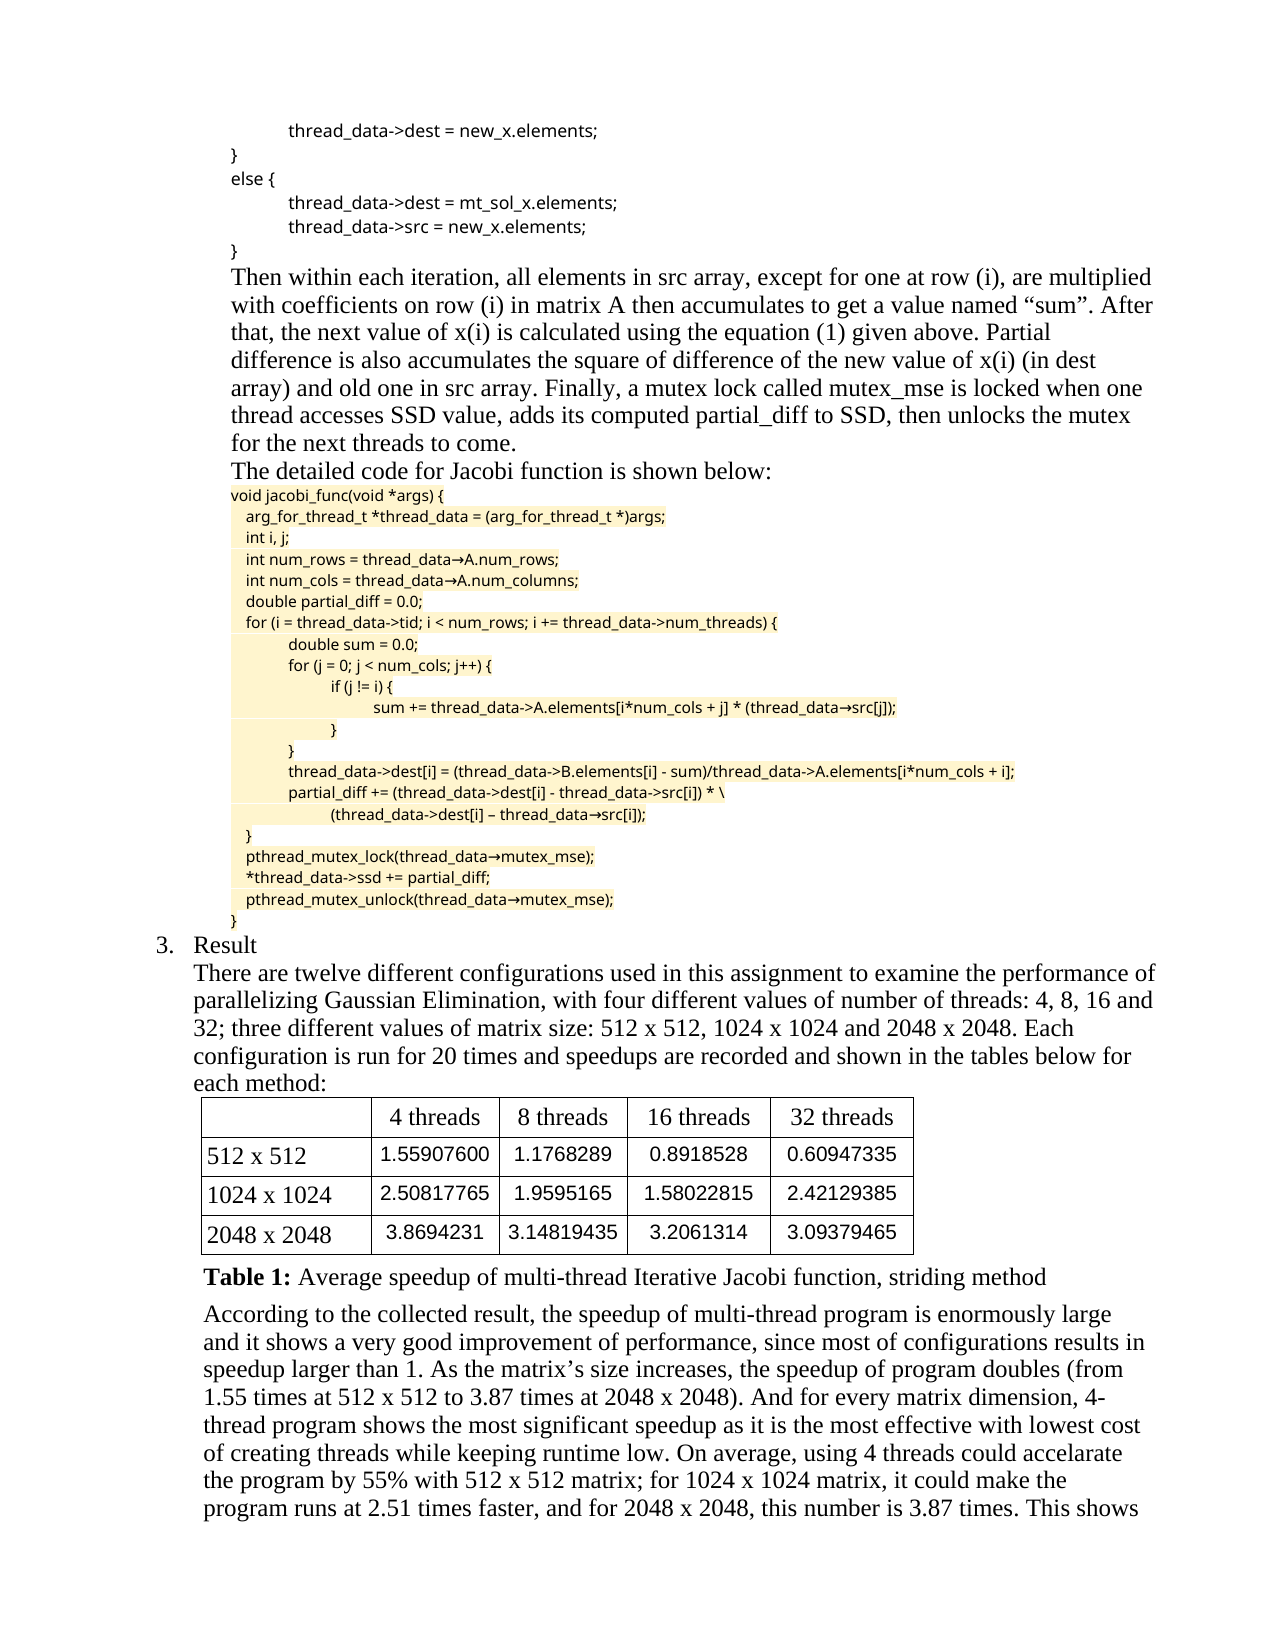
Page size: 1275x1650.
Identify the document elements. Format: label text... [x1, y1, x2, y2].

table_cell 3.8694231 [372, 1216, 499, 1254]
table_header 32 threads [771, 1098, 913, 1137]
list thread_data->dest = new_x.elements; } else { thread_data->dest = mt_sol_x.elements; thread_data->src = new_x.elements; } Then within each iteration, all elements in src array, except for one at row (i), are multiplied with coefficients on row (i) in matrix A then accumulates to get a value named “sum”. After that, the next value of x(i) is calculated using the equation (1) given above. Partial difference is also accumulates the square of difference of the new value of x(i) (in dest array) and old one in src array. Finally, a mutex lock called mutex_mse is locked when one thread accesses SSD value, adds its computed partial_diff to SSD, then unlocks the mutex for the next threads to come. The detailed code for Jacobi function is shown below: void jacobi_func(void *args) { arg_for_thread_t *thread_data = (arg_for_thread_t *)args; int i, j; int num_rows = thread_data→A.num_rows; int num_cols = thread_data→A.num_columns; double partial_diff = 0.0; for (i = thread_data->tid; i < num_rows; i += thread_data->num_threads) { double sum = 0.0; for (j = 0; j < num_cols; j++) { if (j != i) { sum += thread_data->A.elements[i*num_cols + j] * (thread_data→src[j]); } } thread_data->dest[i] = (thread_data->B.elements[i] - sum)/thread_data->A.elements[i*num_cols + i]; partial_diff += (thread_data->dest[i] - thread_data->src[i]) * \ (thread_data->dest[i] – thread_data→src[i]); } pthread_mutex_lock(thread_data→mutex_mse); *thread_data->ssd += partial_diff; pthread_mutex_unlock(thread_data→mutex_mse); } [193, 118, 1157, 931]
table_cell 2.42129385 [771, 1177, 913, 1215]
table_header 4 threads [372, 1098, 499, 1137]
table_cell 0.60947335 [771, 1138, 913, 1176]
table_header [202, 1098, 371, 1137]
table_cell 1.55907600 [372, 1138, 499, 1176]
table_cell 1024 x 1024 [202, 1177, 371, 1215]
text According to the collected result, the speedup of multi-thread program is enormously large and it shows a very good improvement of performance, since most of configurations results in speedup larger than 1. As the matrix’s size increases, the speedup of program doubles (from 1.55 times at 512 x 512 to 3.87 times at 2048 x 2048). And for every matrix dimension, 4- thread program shows the most significant speedup as it is the most effective with lowest cost of creating threads while keeping runtime low. On average, using 4 threads could accelarate the program by 55% with 512 x 512 matrix; for 1024 x 1024 matrix, it could make the program runs at 2.51 times faster, and for 2048 x 2048, this number is 3.87 times. This shows [118, 1300, 1157, 1522]
table_cell 3.14819435 [500, 1216, 627, 1254]
table_cell 3.09379465 [771, 1216, 913, 1254]
table_cell 0.8918528 [628, 1138, 770, 1176]
text Table 1: Average speedup of multi-thread Iterative Jacobi function, striding method [118, 1263, 1157, 1291]
table_cell 1.1768289 [500, 1138, 627, 1176]
table_cell 2.50817765 [372, 1177, 499, 1215]
table_cell 1.9595165 [500, 1177, 627, 1215]
table_header 8 threads [500, 1098, 627, 1137]
table_cell 512 x 512 [202, 1138, 371, 1176]
table_cell 2048 x 2048 [202, 1216, 371, 1254]
table_cell 1.58022815 [628, 1177, 770, 1215]
table_cell 3.2061314 [628, 1216, 770, 1254]
table_header 16 threads [628, 1098, 770, 1137]
list Result There are twelve different configurations used in this assignment to examine the performance of parallelizing Gaussian Elimination, with four different values of number of threads: 4, 8, 16 and 32; three different values of matrix size: 512 x 512, 1024 x 1024 and 2048 x 2048. Each configuration is run for 20 times and speedups are recorded and shown in the tables below for each method: [156, 931, 1157, 1097]
